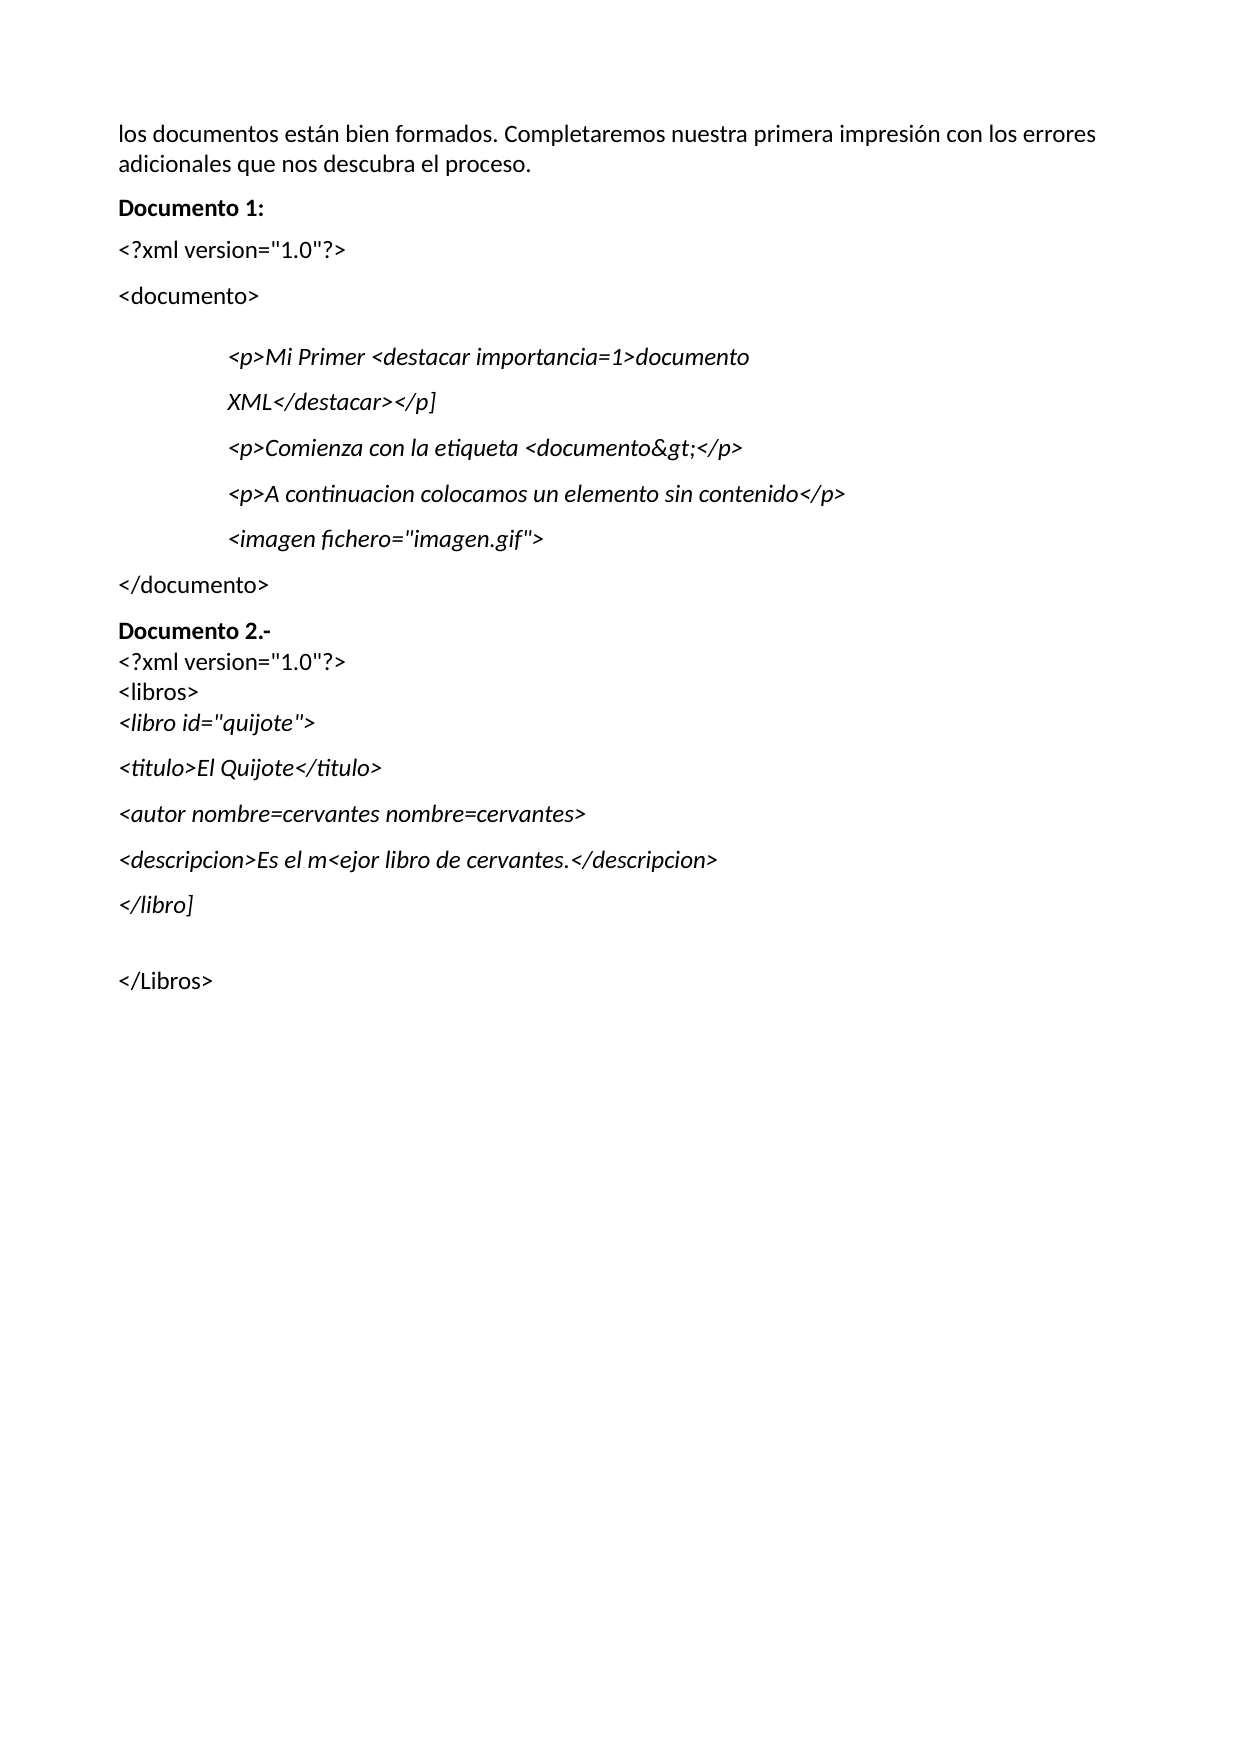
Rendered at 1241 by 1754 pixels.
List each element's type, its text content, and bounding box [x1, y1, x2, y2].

text <p>Mi Primer <destacar importancia=1>documento XML</destacar></p] <p>Comienza con la etiqueta <documento&gt;</p> <p>A continuacion colocamos un elemento sin contenido</p> <imagen fichero="imagen.gif"> [227, 341, 1063, 554]
text los documentos están bien formados. Completaremos nuestra primera impresión con los errores adicionales que nos descubra el proceso. [118, 118, 1122, 179]
text </Libros> [118, 965, 1122, 1028]
text <libro id="quijote"> <titulo>El Quijote</titulo> <autor nombre=cervantes nombre=cervantes> <descripcion>Es el m<ejor libro de cervantes.</descripcion> </libro] [118, 707, 1122, 920]
text <?xml version="1.0"?> <documento> [118, 235, 1122, 311]
subtitle Documento 1: [118, 192, 1122, 222]
text </documento> [118, 569, 1122, 600]
text <?xml version="1.0"?> <libros> [118, 646, 1122, 707]
text Documento 2.- [118, 615, 1122, 646]
